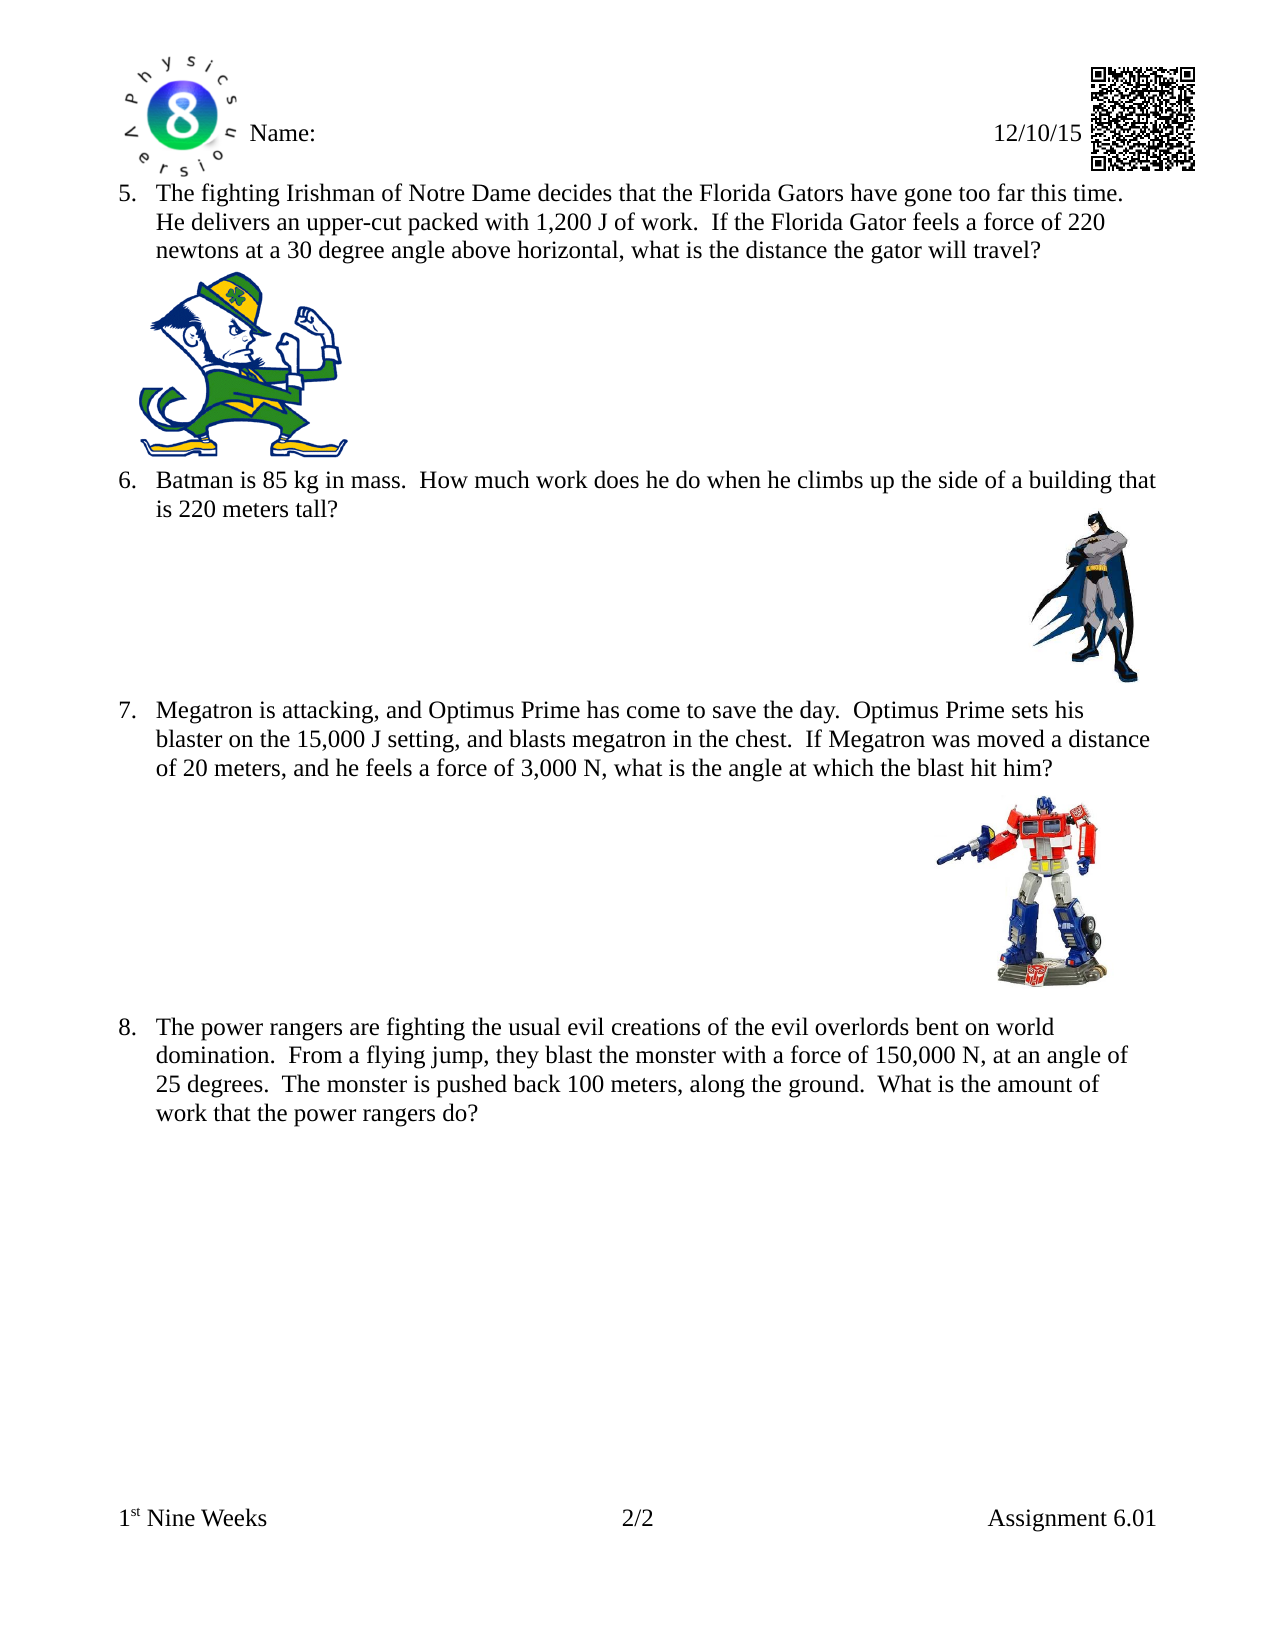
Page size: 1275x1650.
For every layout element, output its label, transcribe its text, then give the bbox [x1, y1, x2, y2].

picture [1082, 58, 1203, 179]
list Batman is 85 kg in mass. How much work does he do when he climbs up the side of a building that is 220 meters tall? [118, 466, 1157, 523]
list The fighting Irishman of Notre Dame decides that the Florida Gators have gone too far this time. He delivers an upper-cut packed with 1,200 J of work. If the Florida Gator feels a force of 220 newtons at a 30 degree angle above horizontal, what is the distance the gator will travel? [118, 176, 1157, 264]
picture [131, 267, 352, 465]
list The power rangers are fighting the usual evil creations of the evil overlords bent on world domination. From a flying jump, they blast the monster with a force of 150,000 N, at an angle of 25 degrees. The monster is pushed back 100 meters, along the ground. What is the amount of work that the power rangers do? [118, 1012, 1157, 1127]
picture [124, 56, 237, 177]
picture [1020, 508, 1149, 684]
picture [922, 795, 1130, 990]
list Megatron is attacking, and Optimus Prime has come to save the day. Optimus Prime sets his blaster on the 15,000 J setting, and blasts megatron in the chest. If Megatron was moved a distance of 20 meters, and he feels a force of 3,000 N, what is the angle at which the blast hit him? [118, 696, 1157, 782]
